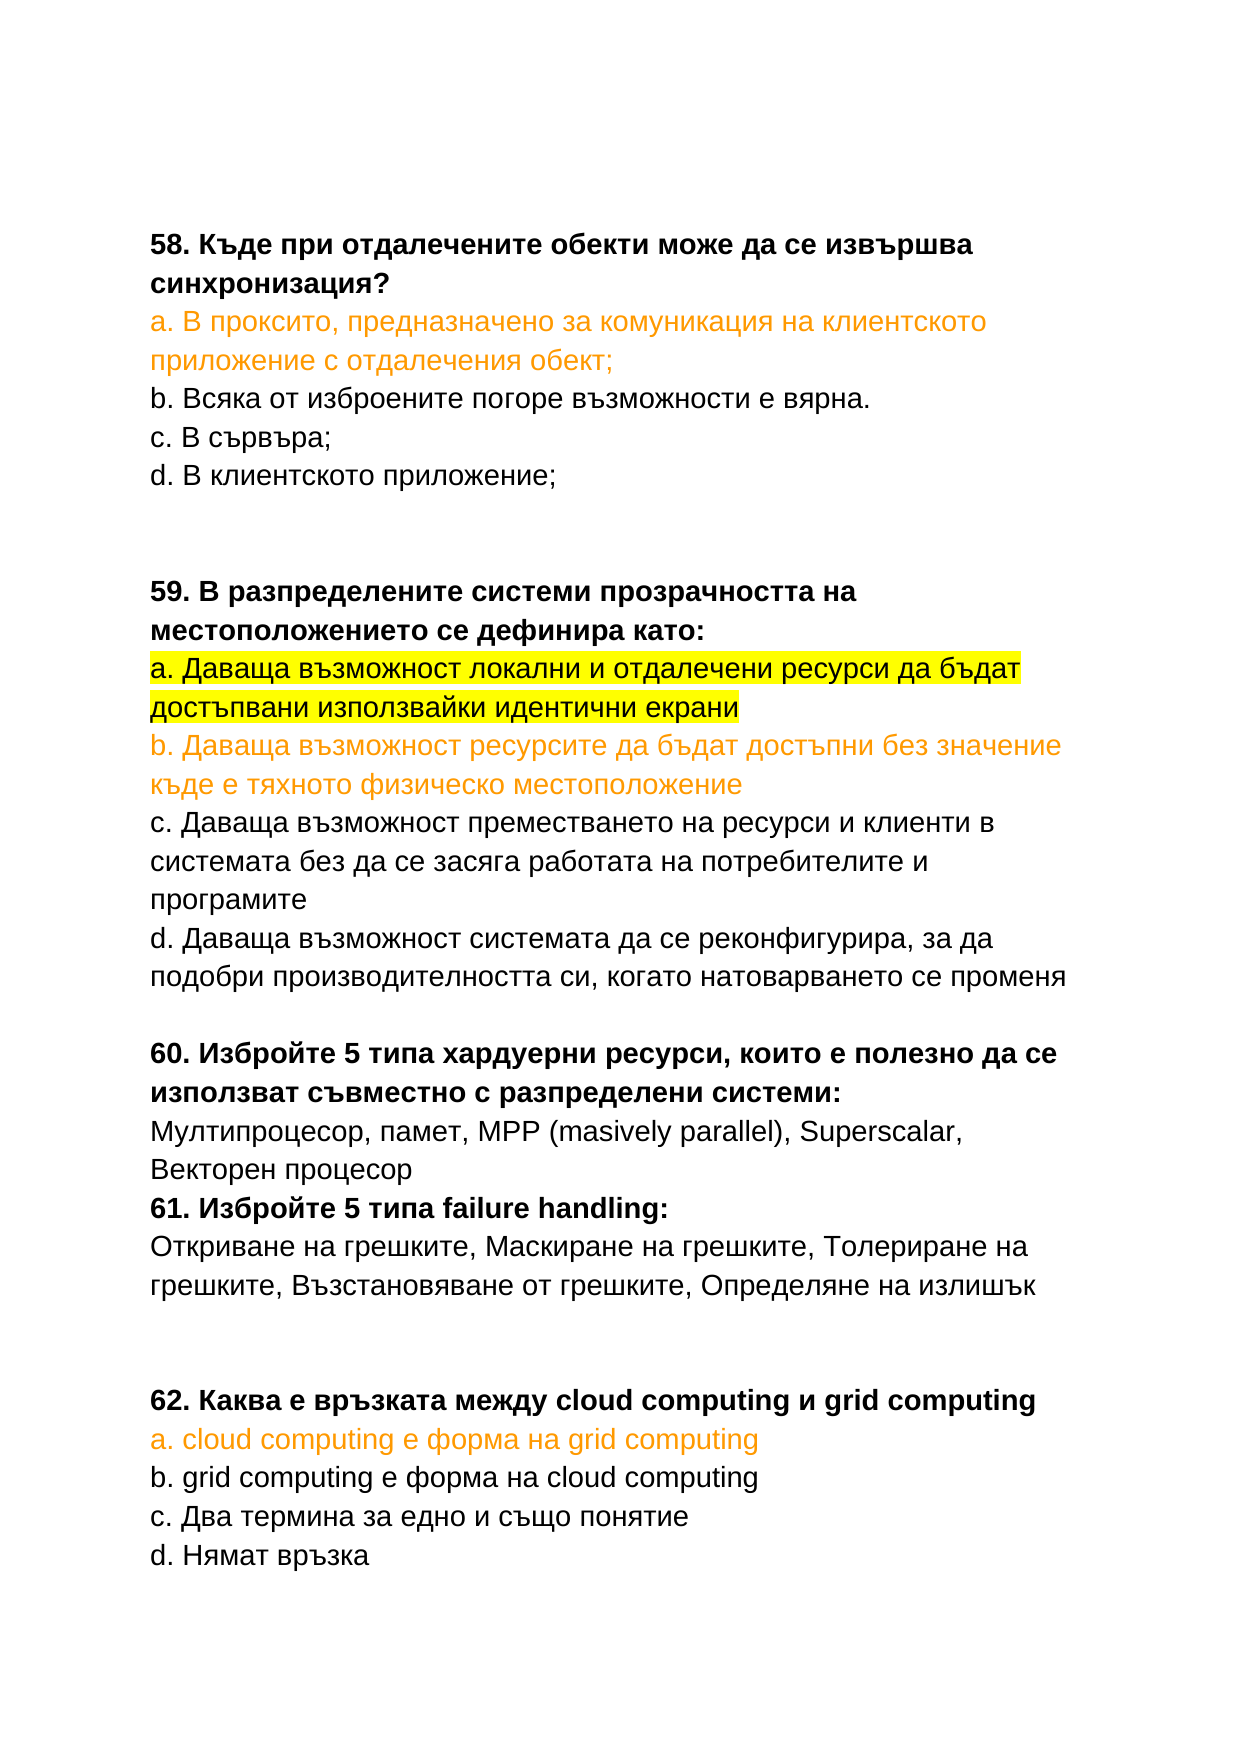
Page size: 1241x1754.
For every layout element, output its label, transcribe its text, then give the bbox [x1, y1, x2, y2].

text d. Даваща възможност системата да се реконфигурира, за да подобри производителността си, когато натоварването се променя [150, 921, 1090, 993]
text a. В проксито, предназначено за комуникация на клиентското приложение с отдалечения обект; [150, 304, 1090, 376]
text a. cloud computing е форма на grid computing [150, 1422, 1090, 1455]
text c. Два термина за едно и също понятие [150, 1499, 1090, 1532]
text 61. Избройте 5 типа failure handling: [150, 1191, 1090, 1224]
text b. Всяка от изброените по­горе възможности е вярна. [150, 381, 1090, 415]
text b. grid computing е форма на cloud computing [150, 1460, 1090, 1494]
text c. Даваща възможност преместването на ресурси и клиенти в системата без да се засяга работата на потребителите и програмите [150, 805, 1090, 916]
text c. В сървъра; [150, 420, 1090, 453]
text 62. Каква е връзката между cloud computing и grid computing [150, 1383, 1090, 1417]
text a. Даваща възможност локални и отдалечени ресурси да бъдат достъпвани използвайки идентични екрани [150, 651, 1090, 723]
text d. В клиентското приложение; [150, 458, 1090, 492]
text 59. В разпределените системи прозрачността на местоположението се дефинира като: [150, 574, 1090, 646]
text d. Нямат връзка [150, 1537, 1090, 1571]
text 60. Избройте 5 типа хардуерни ресурси, които е полезно да се използват съвместно с разпределени системи: [150, 1036, 1090, 1108]
text 58. Къде при отдалечените обекти може да се извършва синхронизация? [150, 227, 1090, 299]
text b. Даваща възможност ресурсите да бъдат достъпни без значение къде е тяхното физическо местоположение [150, 728, 1090, 800]
text Откриване на грешките, Маскиране на грешките, Толериране на грешките, Възстановяване от грешките, Определяне на излишък [150, 1229, 1090, 1301]
text Мултипроцесор, памет, MPP (masively parallel), Superscalar, Векторен процесор [150, 1113, 1090, 1186]
